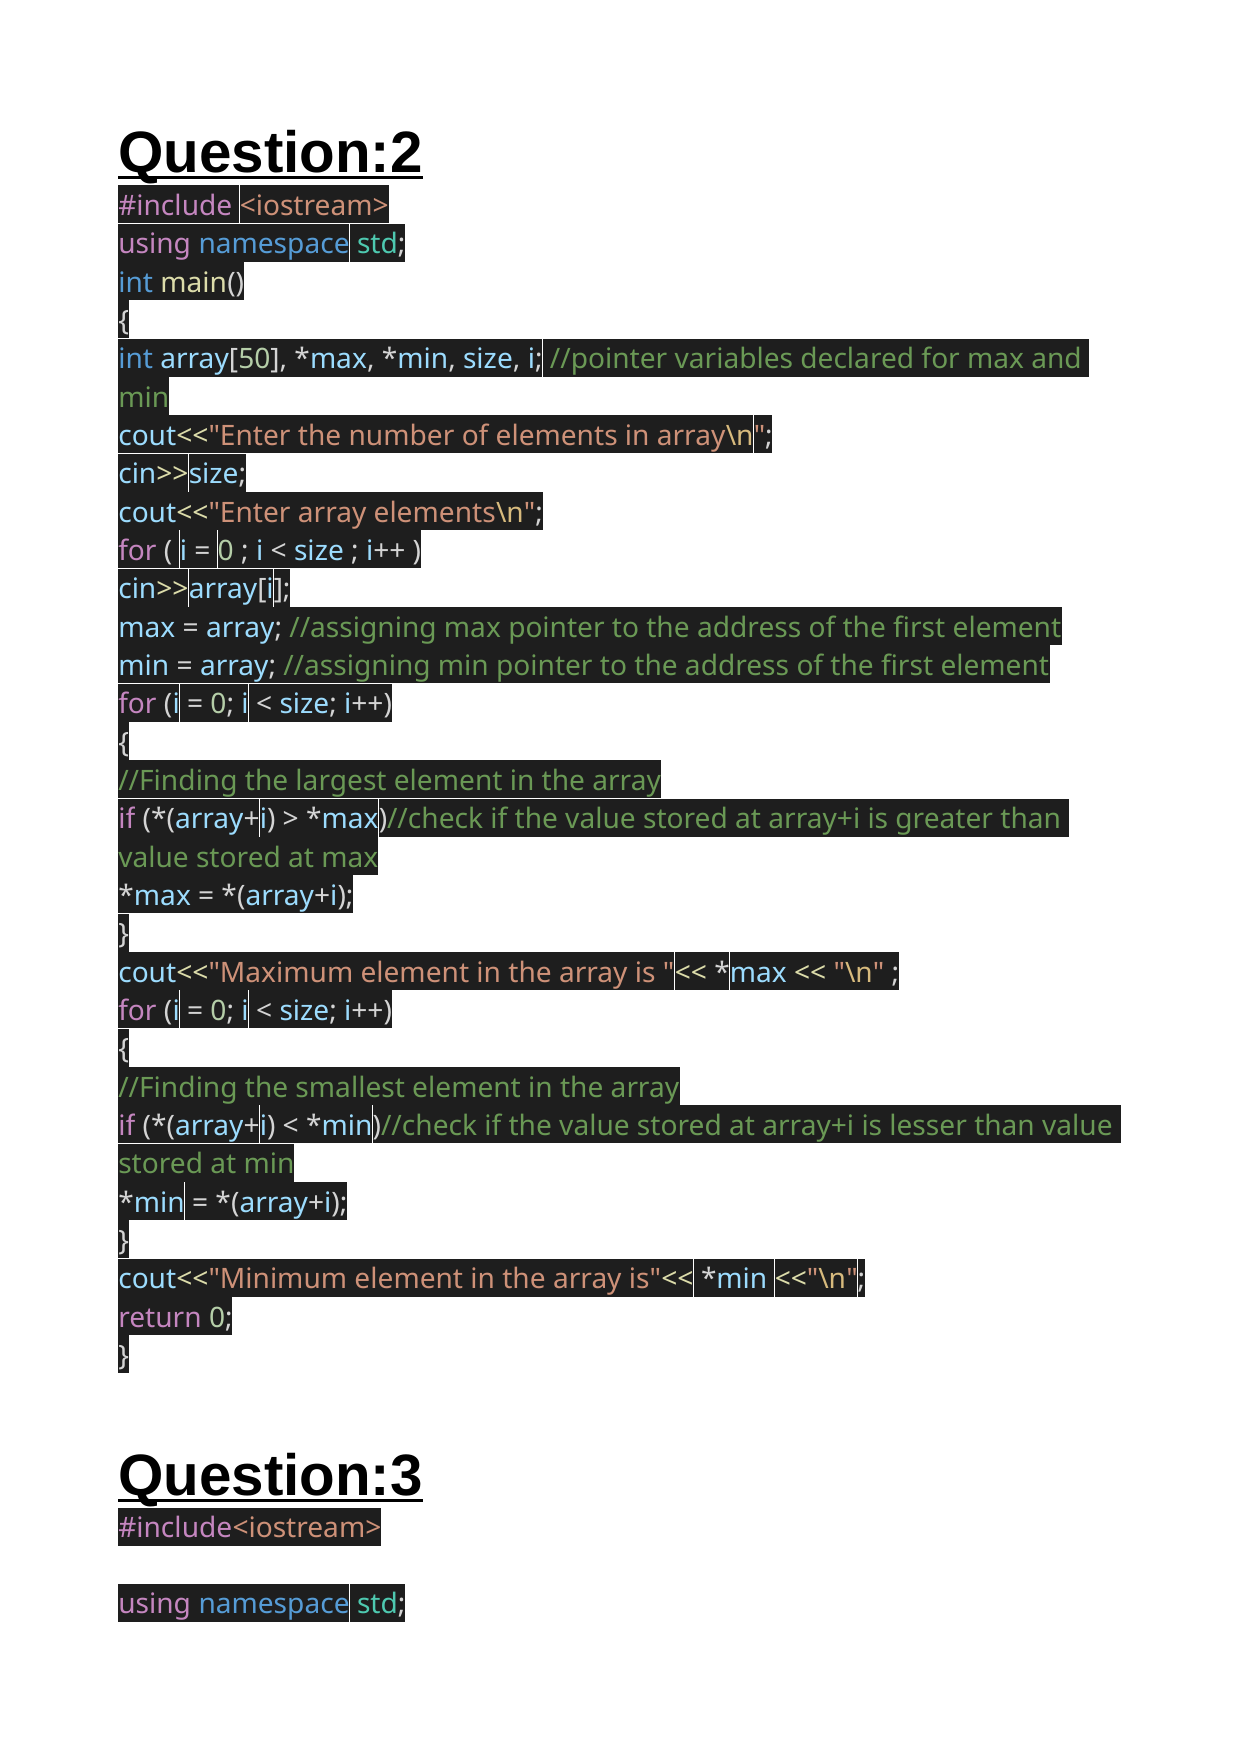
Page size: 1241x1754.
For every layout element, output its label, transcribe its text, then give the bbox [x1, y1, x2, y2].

text for ( i = 0 ; i < size ; i++ ) [118, 530, 1122, 568]
text { [118, 300, 1122, 338]
text using namespace std; [118, 223, 1122, 262]
text #include<iostream> [118, 1508, 1122, 1546]
text cin>>array[i]; [118, 568, 1122, 607]
text for (i = 0; i < size; i++) [118, 990, 1122, 1028]
text } [118, 913, 1122, 952]
text { [118, 1028, 1122, 1067]
text } [118, 1220, 1122, 1258]
text cin>>size; [118, 453, 1122, 492]
text cout<<"Enter the number of elements in array\n"; [118, 415, 1122, 453]
text //Finding the largest element in the array [118, 760, 1122, 798]
text if (*(array+i) > *max)//check if the value stored at array+i is greater than value stored at max [118, 798, 1122, 875]
text if (*(array+i) < *min)//check if the value stored at array+i is lesser than value stored at min [118, 1105, 1122, 1182]
text using namespace std; [118, 1583, 1122, 1622]
text { [118, 722, 1122, 760]
text cout<<"Minimum element in the array is"<< *min <<"\n"; [118, 1258, 1122, 1297]
text //Finding the smallest element in the array [118, 1067, 1122, 1105]
text for (i = 0; i < size; i++) [118, 683, 1122, 722]
text min = array; //assigning min pointer to the address of the first element [118, 645, 1122, 683]
text Question:3 [118, 1441, 1122, 1508]
text Question:2 [118, 118, 1122, 185]
text *min = *(array+i); [118, 1182, 1122, 1220]
text } [118, 1335, 1122, 1373]
text #include <iostream> [118, 185, 1122, 223]
text int array[50], *max, *min, size, i; //pointer variables declared for max and min [118, 338, 1122, 415]
text cout<<"Enter array elements\n"; [118, 492, 1122, 530]
text return 0; [118, 1297, 1122, 1335]
text int main() [118, 262, 1122, 300]
text *max = *(array+i); [118, 875, 1122, 913]
text cout<<"Maximum element in the array is "<< *max << "\n" ; [118, 952, 1122, 990]
text max = array; //assigning max pointer to the address of the first element [118, 607, 1122, 645]
